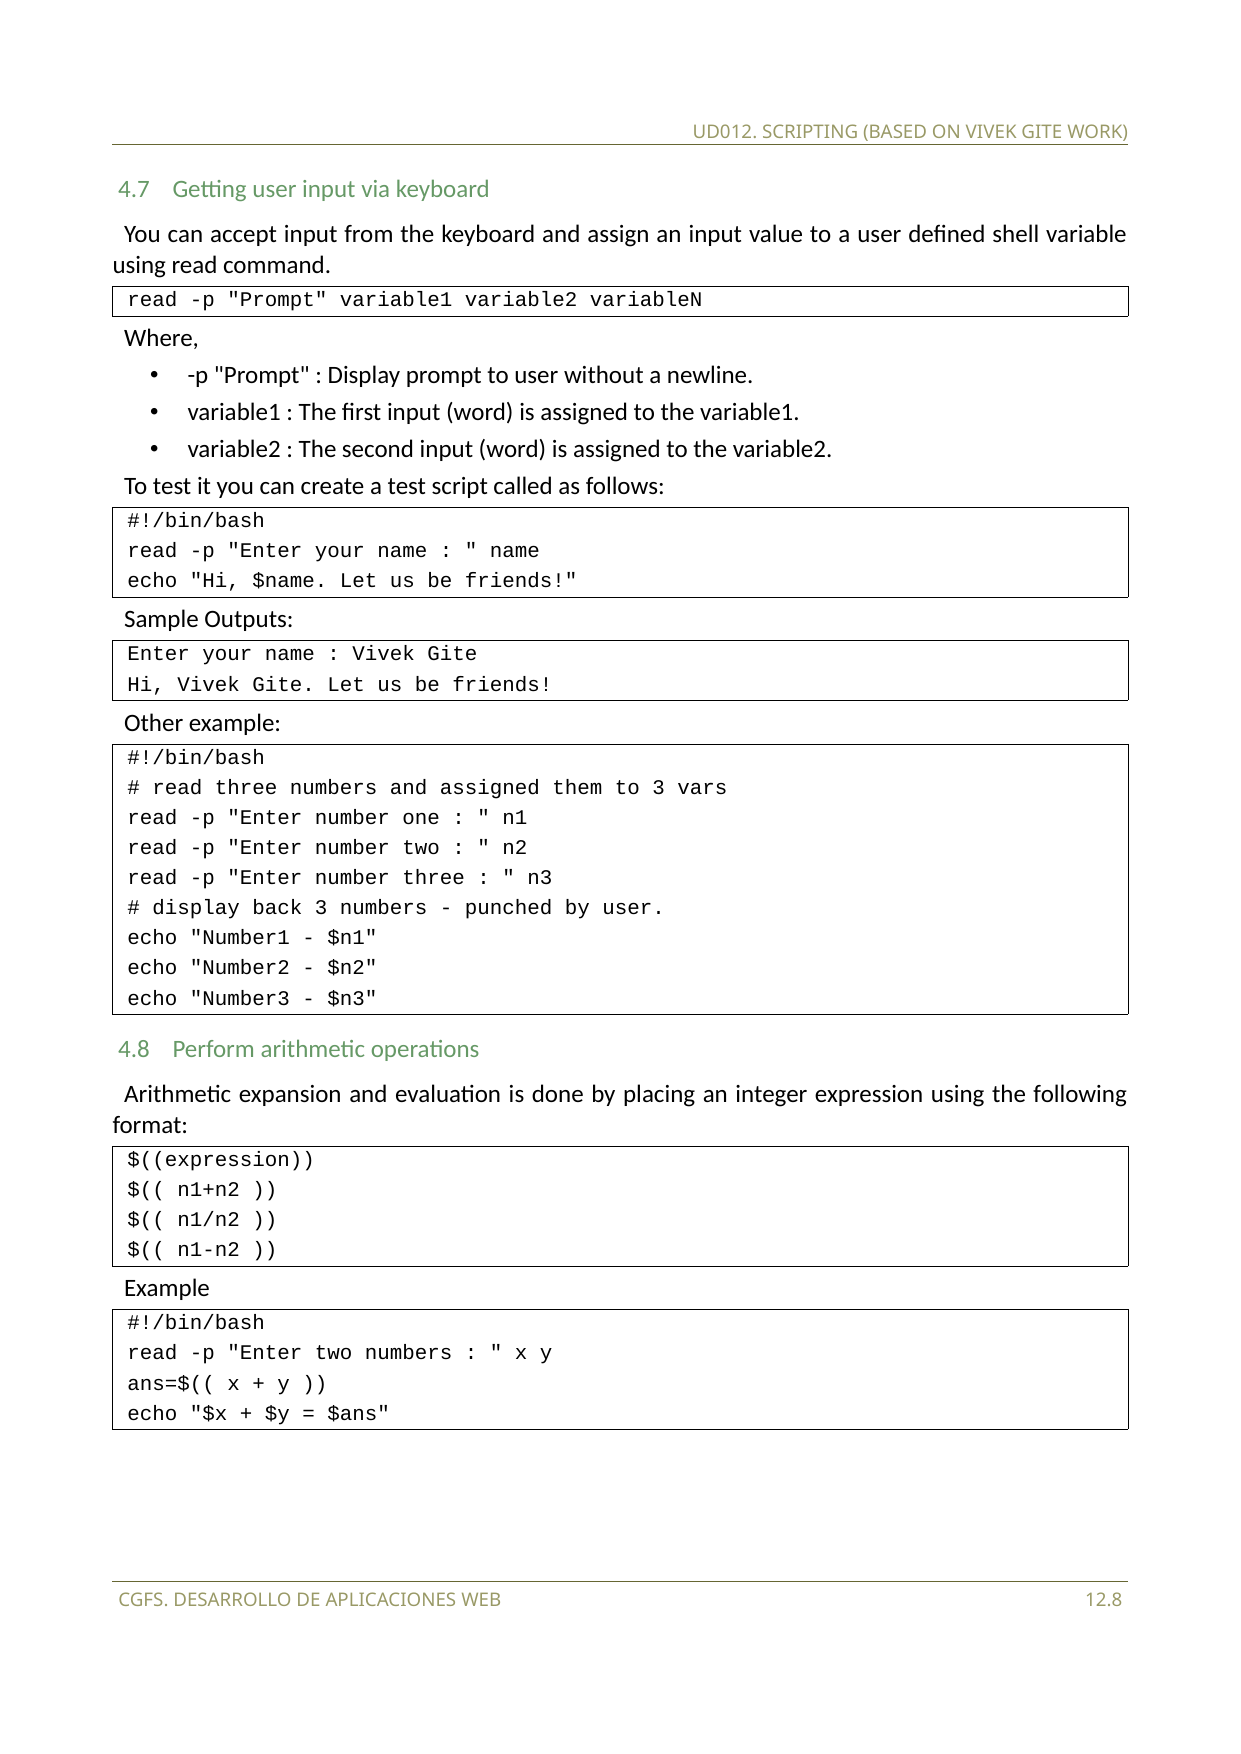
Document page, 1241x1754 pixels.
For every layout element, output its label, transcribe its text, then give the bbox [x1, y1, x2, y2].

list variable1 : The first input (word) is assigned to the variable1. [150, 396, 1128, 427]
text ans=$(( x + y )) [113, 1369, 1128, 1396]
text You can accept input from the keyboard and assign an input value to a user defined shell variable using read command. [112, 218, 1128, 279]
text read -p "Enter two numbers : " x y [113, 1339, 1128, 1366]
text echo "Number2 - $n2" [113, 954, 1128, 981]
list variable2 : The second input (word) is assigned to the variable2. [150, 433, 1128, 464]
text Where, [112, 322, 1128, 353]
text echo "$x + $y = $ans" [113, 1399, 1128, 1429]
text Arithmetic expansion and evaluation is done by placing an integer expression using the following format: [112, 1078, 1128, 1139]
text echo "Number3 - $n3" [113, 984, 1128, 1014]
text read -p "Prompt" variable1 variable2 variableN [113, 287, 1128, 316]
text read -p "Enter number three : " n3 [113, 864, 1128, 891]
text To test it you can create a test script called as follows: [112, 470, 1128, 501]
text # display back 3 numbers - punched by user. [113, 894, 1128, 921]
text # read three numbers and assigned them to 3 vars [113, 774, 1128, 800]
text #!/bin/bash [113, 508, 1128, 534]
text Hi, Vivek Gite. Let us be friends! [113, 671, 1128, 700]
text $(( n1/n2 )) [113, 1206, 1128, 1233]
text Other example: [112, 707, 1128, 737]
text Example [112, 1272, 1128, 1303]
text Enter your name : Vivek Gite [113, 641, 1128, 667]
list -p "Prompt" : Display prompt to user without a newline. [150, 359, 1128, 390]
text read -p "Enter number two : " n2 [113, 834, 1128, 861]
text $(( n1+n2 )) [113, 1176, 1128, 1203]
text #!/bin/bash [113, 745, 1128, 770]
text $(( n1-n2 )) [113, 1236, 1128, 1266]
subtitle Perform arithmetic operations [112, 1033, 1128, 1063]
text $((expression)) [113, 1147, 1128, 1172]
subtitle Getting user input via keyboard [112, 173, 1128, 204]
text read -p "Enter number one : " n1 [113, 804, 1128, 831]
text Sample Outputs: [112, 603, 1128, 634]
text echo "Hi, $name. Let us be friends!" [113, 567, 1128, 597]
text #!/bin/bash [113, 1310, 1128, 1336]
text read -p "Enter your name : " name [113, 537, 1128, 564]
text echo "Number1 - $n1" [113, 924, 1128, 951]
